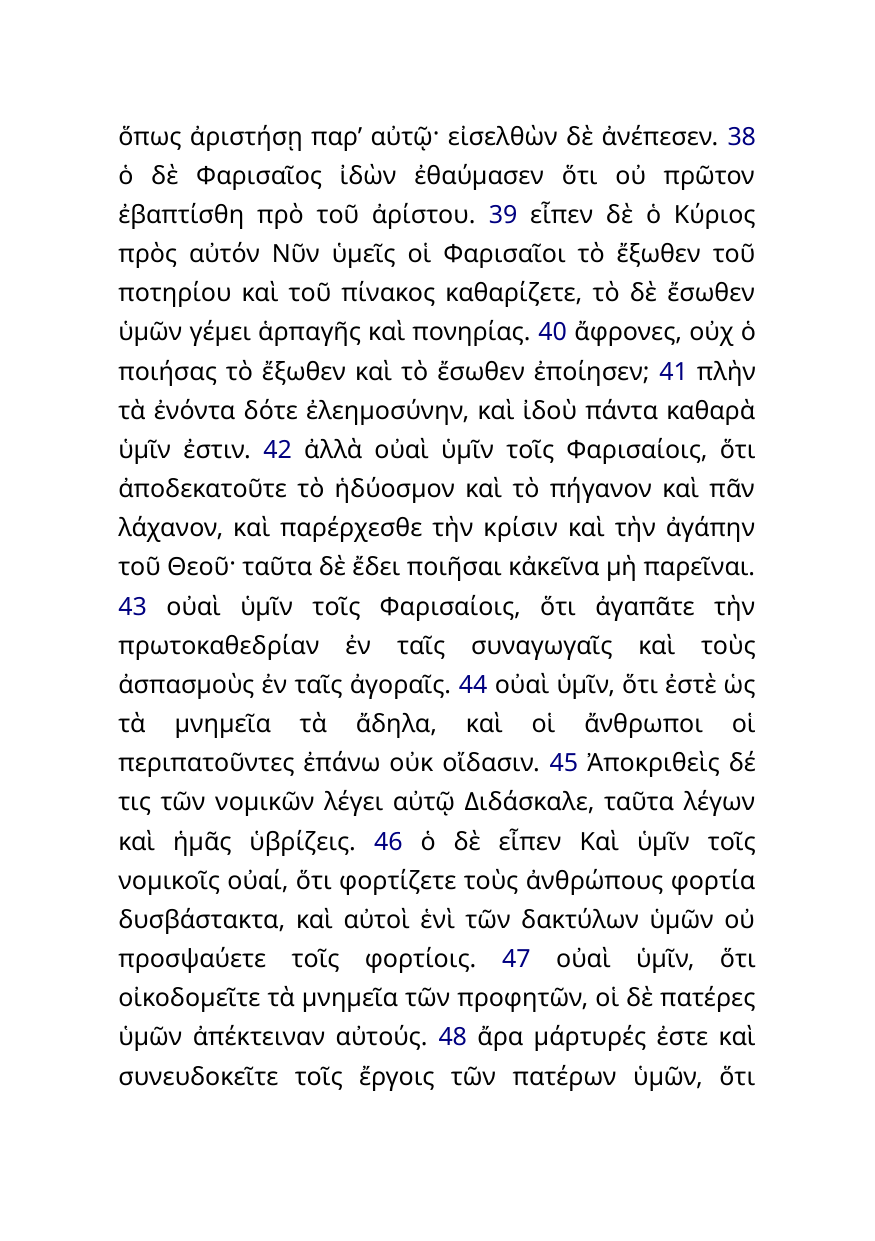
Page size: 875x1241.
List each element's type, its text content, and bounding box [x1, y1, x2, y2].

text ὅπως ἀριστήσῃ παρ’ αὐτῷ· εἰσελθὼν δὲ ἀνέπεσεν. 38 ὁ δὲ Φαρισαῖος ἰδὼν ἐθαύμασεν ὅτι οὐ πρῶτον ἐβαπτίσθη πρὸ τοῦ ἀρίστου. 39 εἶπεν δὲ ὁ Κύριος πρὸς αὐτόν Νῦν ὑμεῖς οἱ Φαρισαῖοι τὸ ἔξωθεν τοῦ ποτηρίου καὶ τοῦ πίνακος καθαρίζετε, τὸ δὲ ἔσωθεν ὑμῶν γέμει ἁρπαγῆς καὶ πονηρίας. 40 ἄφρονες, οὐχ ὁ ποιήσας τὸ ἔξωθεν καὶ τὸ ἔσωθεν ἐποίησεν; 41 πλὴν τὰ ἐνόντα δότε ἐλεημοσύνην, καὶ ἰδοὺ πάντα καθαρὰ ὑμῖν ἐστιν. 42 ἀλλὰ οὐαὶ ὑμῖν τοῖς Φαρισαίοις, ὅτι ἀποδεκατοῦτε τὸ ἡδύοσμον καὶ τὸ πήγανον καὶ πᾶν λάχανον, καὶ παρέρχεσθε τὴν κρίσιν καὶ τὴν ἀγάπην τοῦ Θεοῦ· ταῦτα δὲ ἔδει ποιῆσαι κἀκεῖνα μὴ παρεῖναι. 43 οὐαὶ ὑμῖν τοῖς Φαρισαίοις, ὅτι ἀγαπᾶτε τὴν πρωτοκαθεδρίαν ἐν ταῖς συναγωγαῖς καὶ τοὺς ἀσπασμοὺς ἐν ταῖς ἀγοραῖς. 44 οὐαὶ ὑμῖν, ὅτι ἐστὲ ὡς τὰ μνημεῖα τὰ ἄδηλα, καὶ οἱ ἄνθρωποι οἱ περιπατοῦντες ἐπάνω οὐκ οἴδασιν. 45 Ἀποκριθεὶς δέ τις τῶν νομικῶν λέγει αὐτῷ Διδάσκαλε, ταῦτα λέγων καὶ ἡμᾶς ὑβρίζεις. 46 ὁ δὲ εἶπεν Καὶ ὑμῖν τοῖς νομικοῖς οὐαί, ὅτι φορτίζετε τοὺς ἀνθρώπους φορτία δυσβάστακτα, καὶ αὐτοὶ ἑνὶ τῶν δακτύλων ὑμῶν οὐ προσψαύετε τοῖς φορτίοις. 47 οὐαὶ ὑμῖν, ὅτι οἰκοδομεῖτε τὰ μνημεῖα τῶν προφητῶν, οἱ δὲ πατέρες ὑμῶν ἀπέκτειναν αὐτούς. 48 ἄρα μάρτυρές ἐστε καὶ συνευδοκεῖτε τοῖς ἔργοις τῶν πατέρων ὑμῶν, ὅτι [118, 118, 756, 1092]
